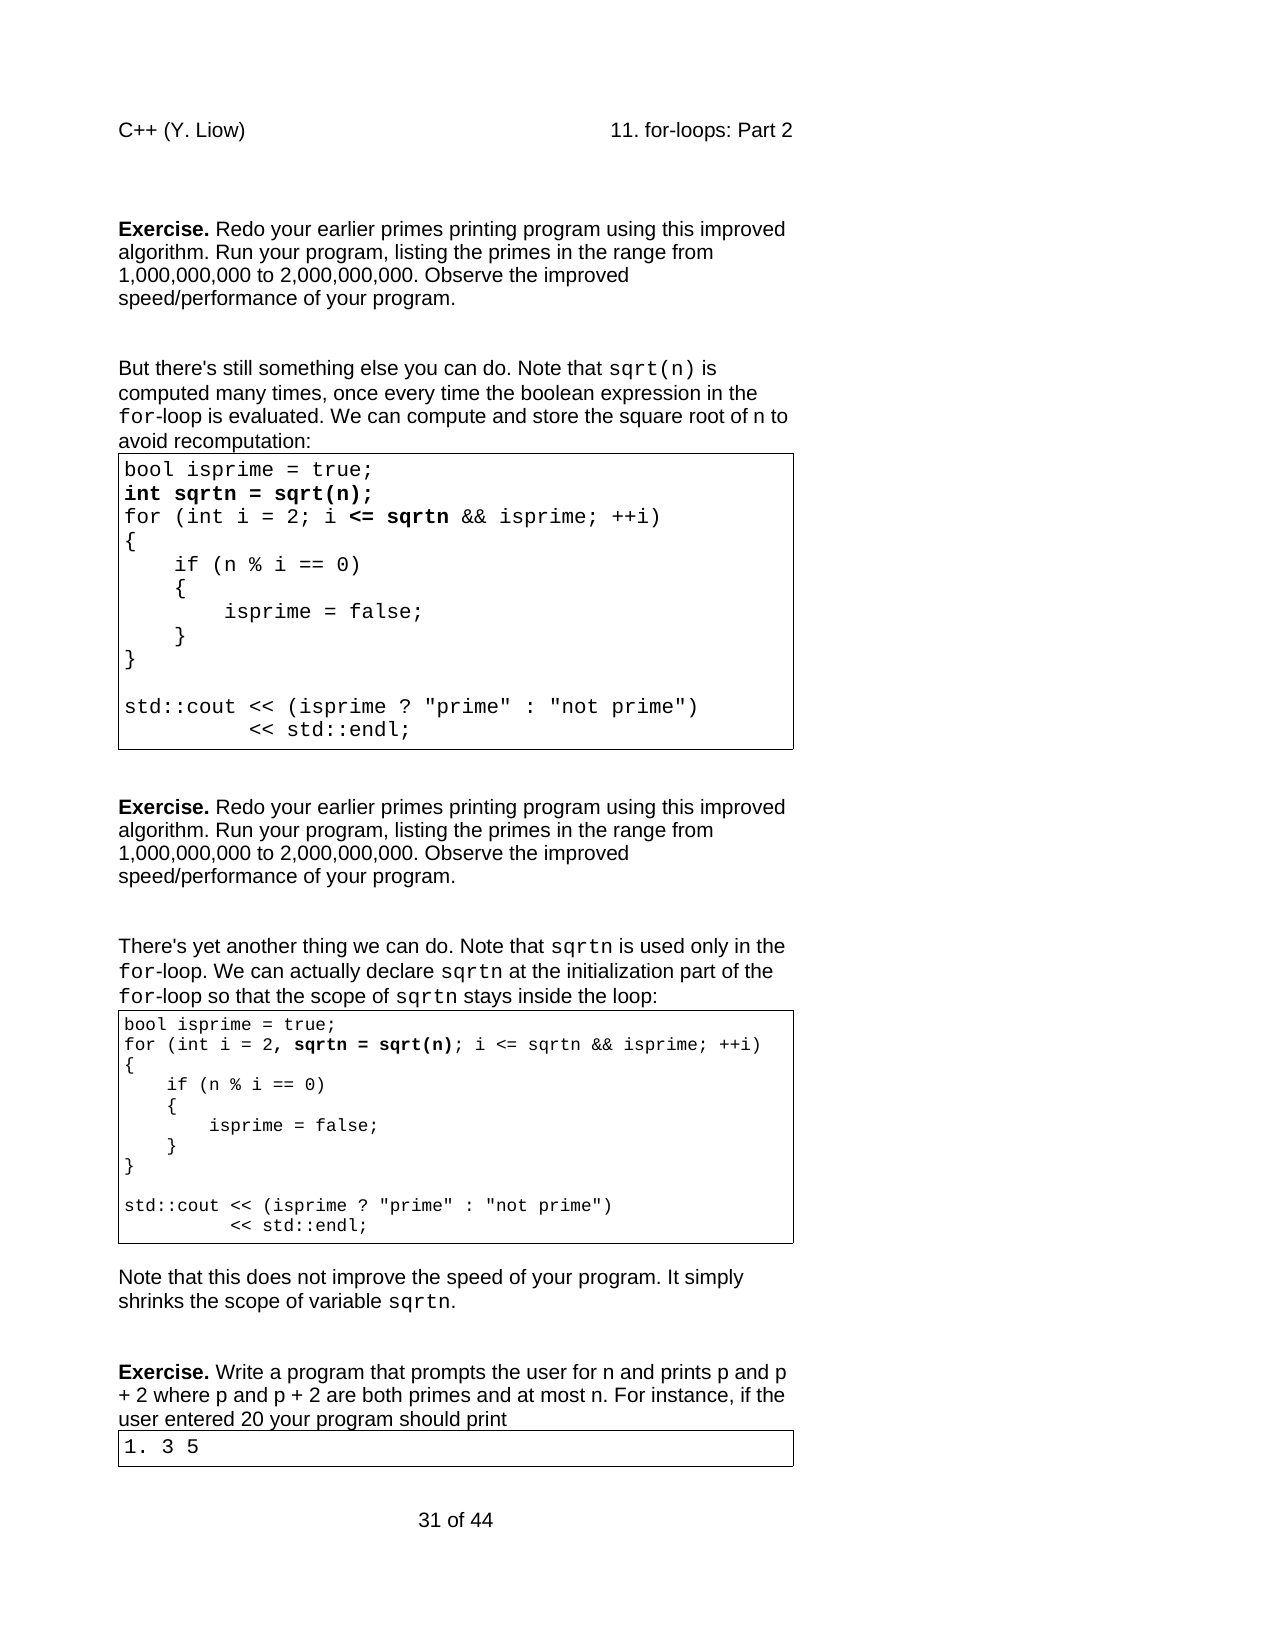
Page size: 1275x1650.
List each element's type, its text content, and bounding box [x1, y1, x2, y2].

text Exercise. Write a program that prompts the user for n and prints p and p + 2 where p and p + 2 are both primes and at most n. For instance, if the user entered 20 your program should print [118, 1361, 793, 1430]
text Exercise. Redo your earlier primes printing program using this improved algorithm. Run your program, listing the primes in the range from 1,000,000,000 to 2,000,000,000. Observe the improved speed/performance of your program. [118, 217, 793, 310]
table_header bool isprime = true; for (int i = 2, sqrtn = sqrt(n); i <= sqrtn && isprime; ++i) { if (n % i == 0) { isprime = false; } } std::cout << (isprime ? "prime" : "not prime") << std::endl; [119, 1011, 793, 1243]
table_header bool isprime = true; int sqrtn = sqrt(n); for (int i = 2; i <= sqrtn && isprime; ++i) { if (n % i == 0) { isprime = false; } } std::cout << (isprime ? "prime" : "not prime") << std::endl; [119, 454, 793, 749]
text There's yet another thing we can do. Note that sqrtn is used only in the for-loop. We can actually declare sqrtn at the initialization part of the for-loop so that the scope of sqrtn stays inside the loop: [118, 934, 793, 1010]
text Exercise. Redo your earlier primes printing program using this improved algorithm. Run your program, listing the primes in the range from 1,000,000,000 to 2,000,000,000. Observe the improved speed/performance of your program. [118, 795, 793, 888]
table_header 1. 3 5 [119, 1431, 793, 1466]
text But there's still something else you can do. Note that sqrt(n) is computed many times, once every time the boolean expression in the for-loop is evaluated. We can compute and store the square root of n to avoid recomputation: [118, 357, 793, 453]
text Note that this does not improve the speed of your program. It simply shrinks the scope of variable sqrtn. [118, 1266, 793, 1314]
